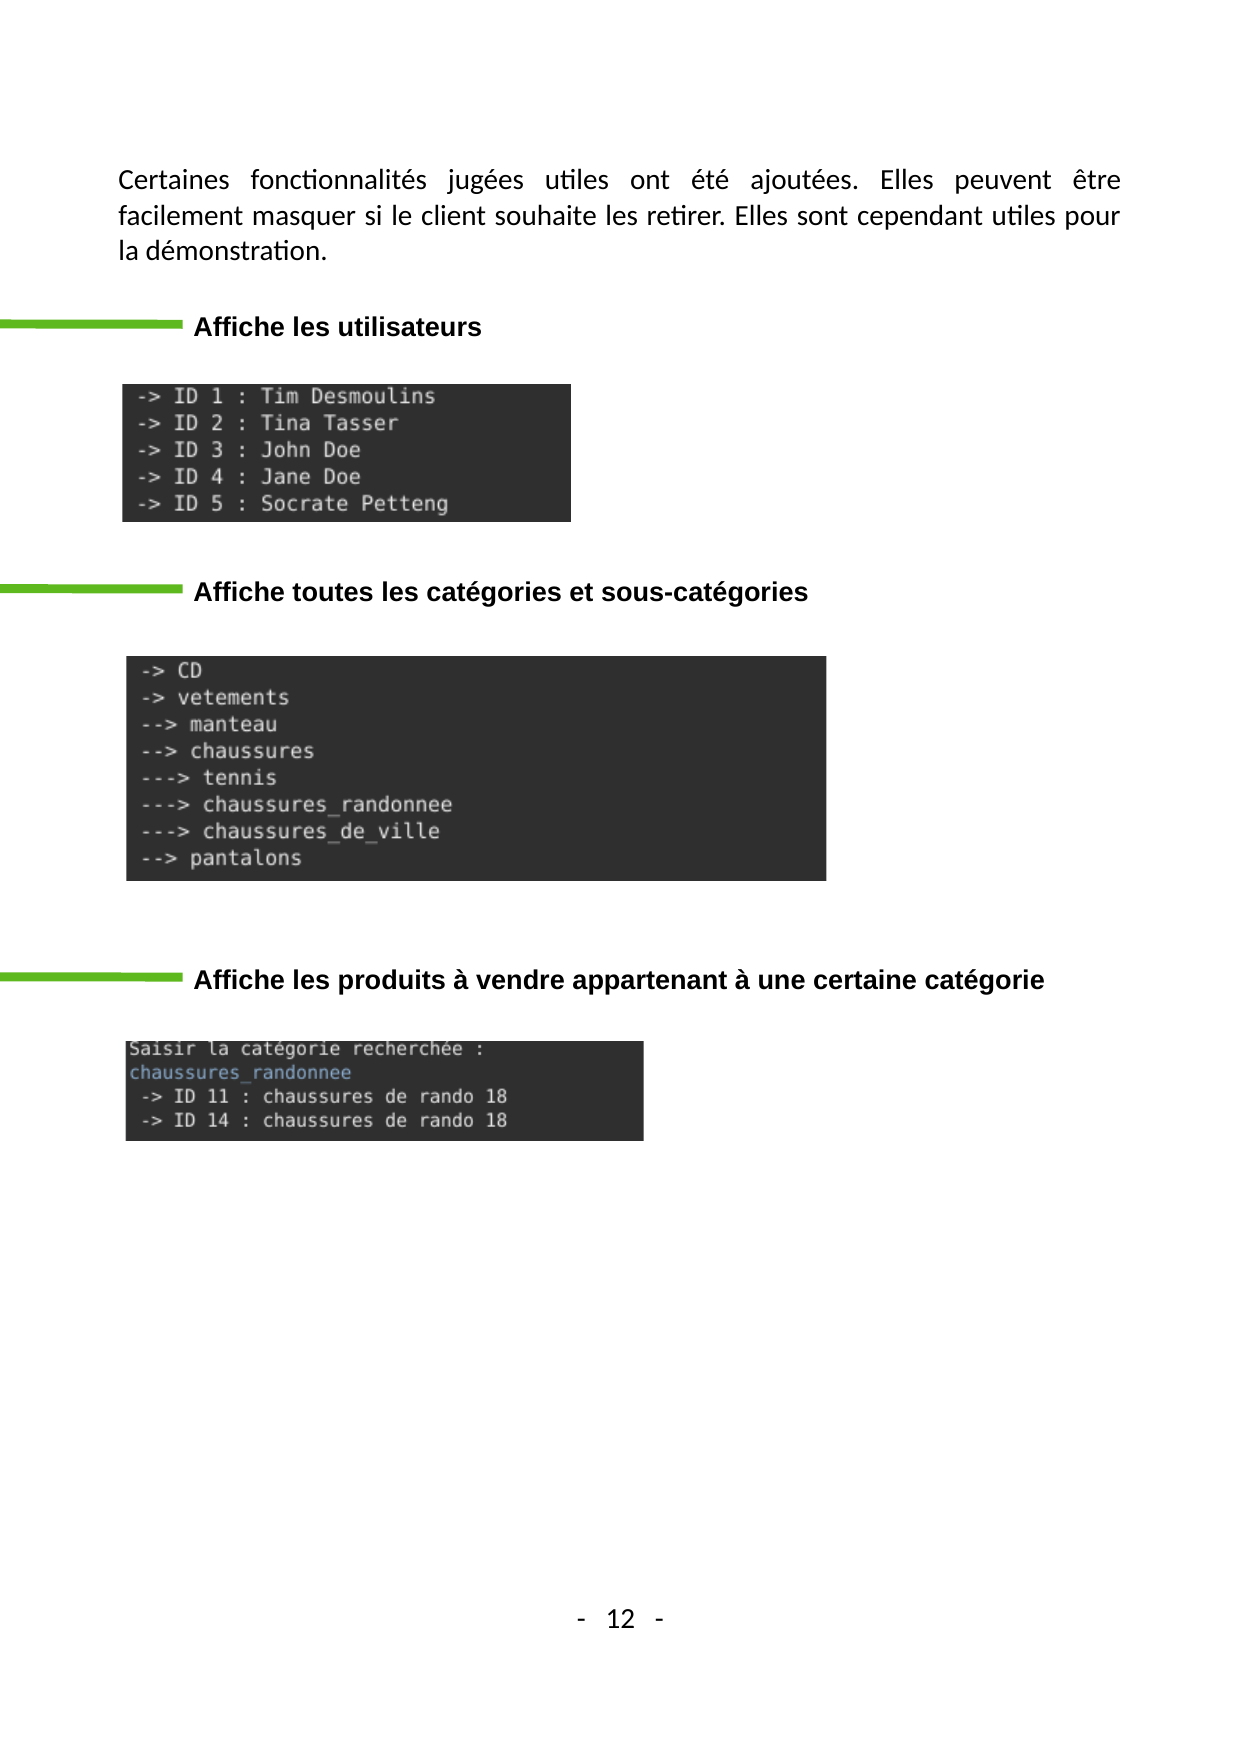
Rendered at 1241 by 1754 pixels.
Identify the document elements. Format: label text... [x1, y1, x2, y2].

text Certaines fonctionnalités jugées utiles ont été ajoutées. Elles peuvent être facilement masquer si le client souhaite les retirer. Elles sont cependant utiles pour la démonstration. [118, 161, 1122, 268]
text Affiche les produits à vendre appartenant à une certaine catégorie [118, 964, 1122, 995]
text Affiche toutes les catégories et sous-catégories [118, 576, 1122, 607]
picture [126, 656, 827, 881]
picture [125, 1041, 644, 1141]
picture [122, 384, 571, 522]
text Affiche les utilisateurs [118, 311, 1122, 342]
